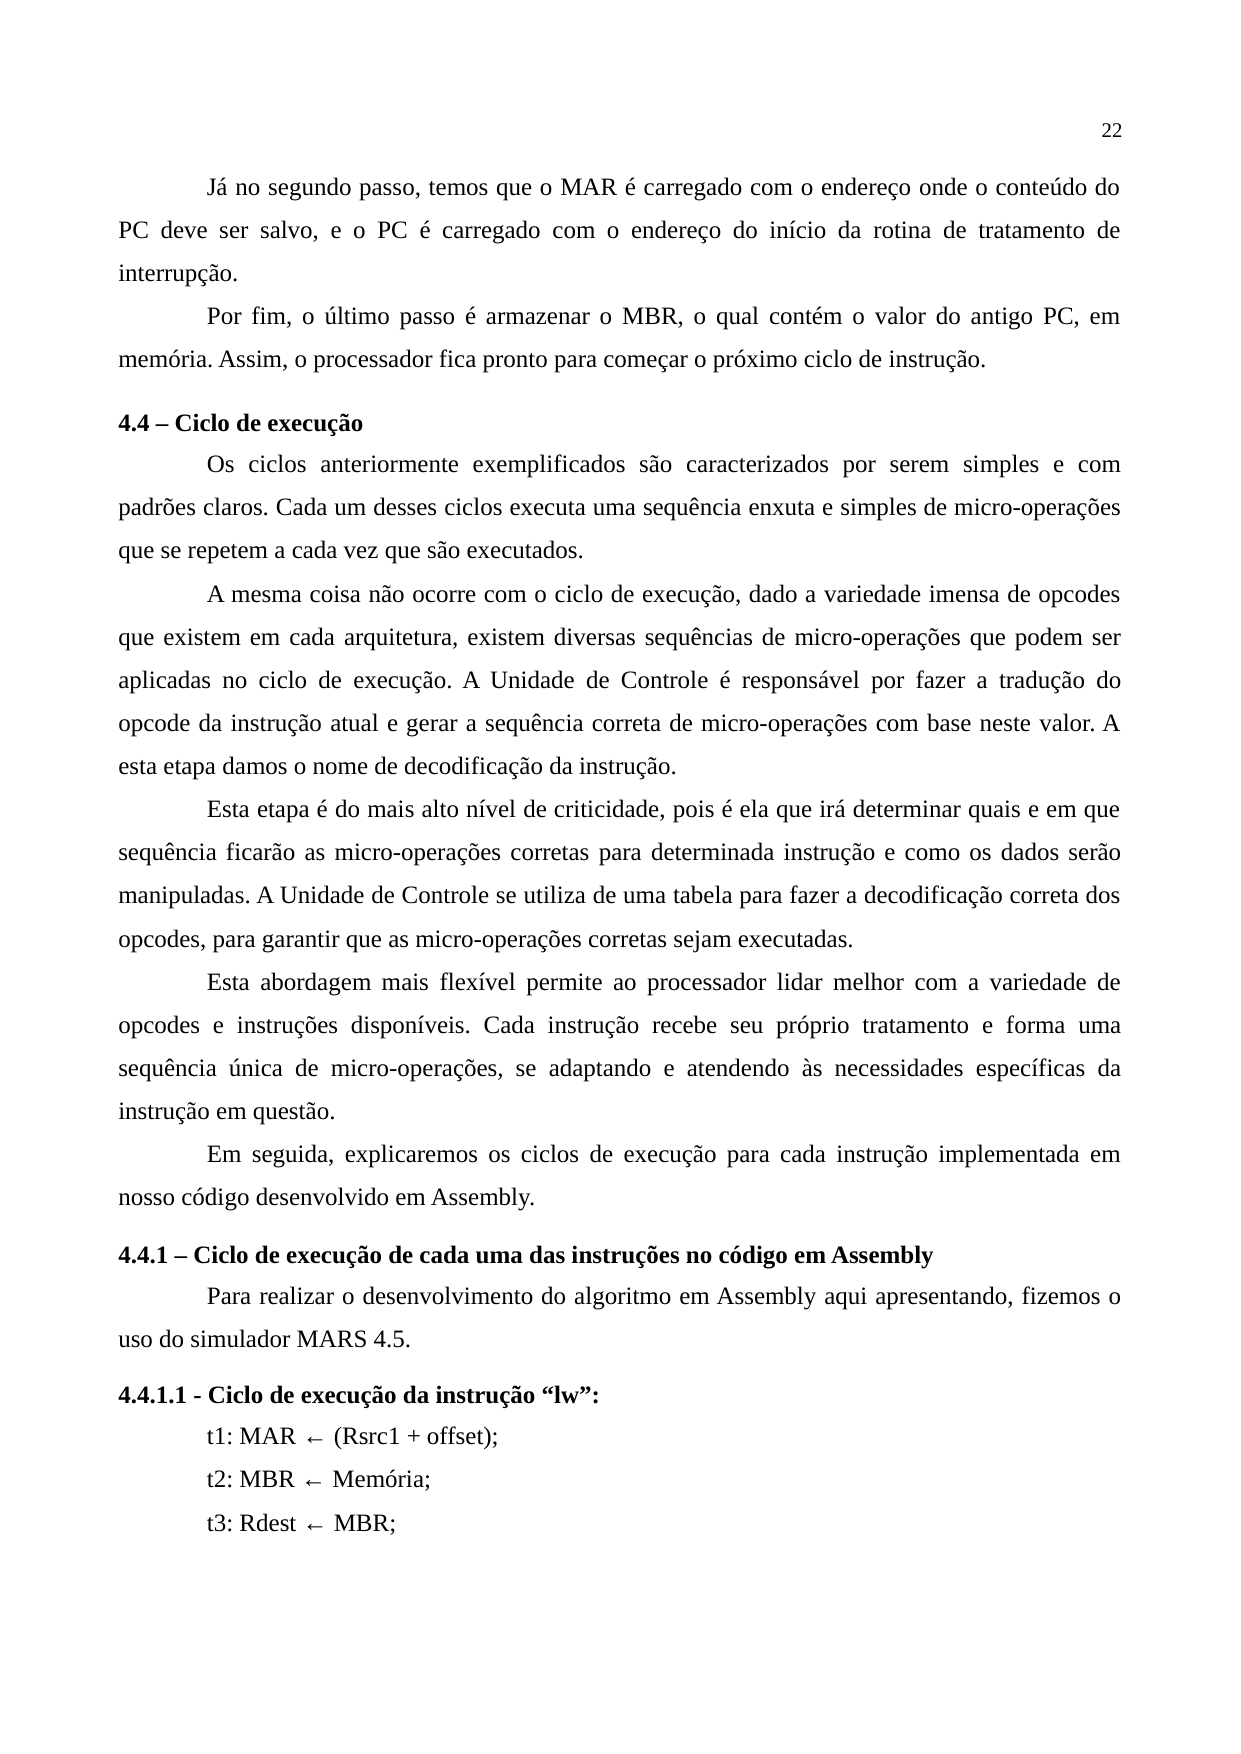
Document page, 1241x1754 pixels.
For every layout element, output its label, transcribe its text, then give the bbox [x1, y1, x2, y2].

text Em seguida, explicaremos os ciclos de execução para cada instrução implementada em nosso código desenvolvido em Assembly. [118, 1139, 1122, 1211]
subtitle 4.4.1.1 - Ciclo de execução da instrução “lw”: [118, 1380, 1122, 1409]
text Esta abordagem mais flexível permite ao processador lidar melhor com a variedade de opcodes e instruções disponíveis. Cada instrução recebe seu próprio tratamento e forma uma sequência única de micro-operações, se adaptando e atendendo às necessidades específicas da instrução em questão. [118, 967, 1122, 1125]
text Já no segundo passo, temos que o MAR é carregado com o endereço onde o conteúdo do PC deve ser salvo, e o PC é carregado com o endereço do início da rotina de tratamento de interrupção. [118, 172, 1122, 287]
text A mesma coisa não ocorre com o ciclo de execução, dado a variedade imensa de opcodes que existem em cada arquitetura, existem diversas sequências de micro-operações que podem ser aplicadas no ciclo de execução. A Unidade de Controle é responsável por fazer a tradução do opcode da instrução atual e gerar a sequência correta de micro-operações com base neste valor. A esta etapa damos o nome de decodificação da instrução. [118, 579, 1122, 780]
text t1: MAR ← (Rsrc1 + offset); [118, 1421, 1122, 1450]
text Para realizar o desenvolvimento do algoritmo em Assembly aqui apresentando, fizemos o uso do simulador MARS 4.5. [118, 1281, 1122, 1353]
text Por fim, o último passo é armazenar o MBR, o qual contém o valor do antigo PC, em memória. Assim, o processador fica pronto para começar o próximo ciclo de instrução. [118, 301, 1122, 373]
text t2: MBR ← Memória; [118, 1464, 1122, 1493]
subtitle 4.4.1 – Ciclo de execução de cada uma das instruções no código em Assembly [118, 1240, 1122, 1269]
text Os ciclos anteriormente exemplificados são caracterizados por serem simples e com padrões claros. Cada um desses ciclos executa uma sequência enxuta e simples de micro-operações que se repetem a cada vez que são executados. [118, 449, 1122, 564]
subtitle 4.4 – Ciclo de execução [118, 408, 1122, 437]
text Esta etapa é do mais alto nível de criticidade, pois é ela que irá determinar quais e em que sequência ficarão as micro-operações corretas para determinada instrução e como os dados serão manipuladas. A Unidade de Controle se utiliza de uma tabela para fazer a decodificação correta dos opcodes, para garantir que as micro-operações corretas sejam executadas. [118, 794, 1122, 952]
text t3: Rdest ← MBR; [118, 1508, 1122, 1536]
